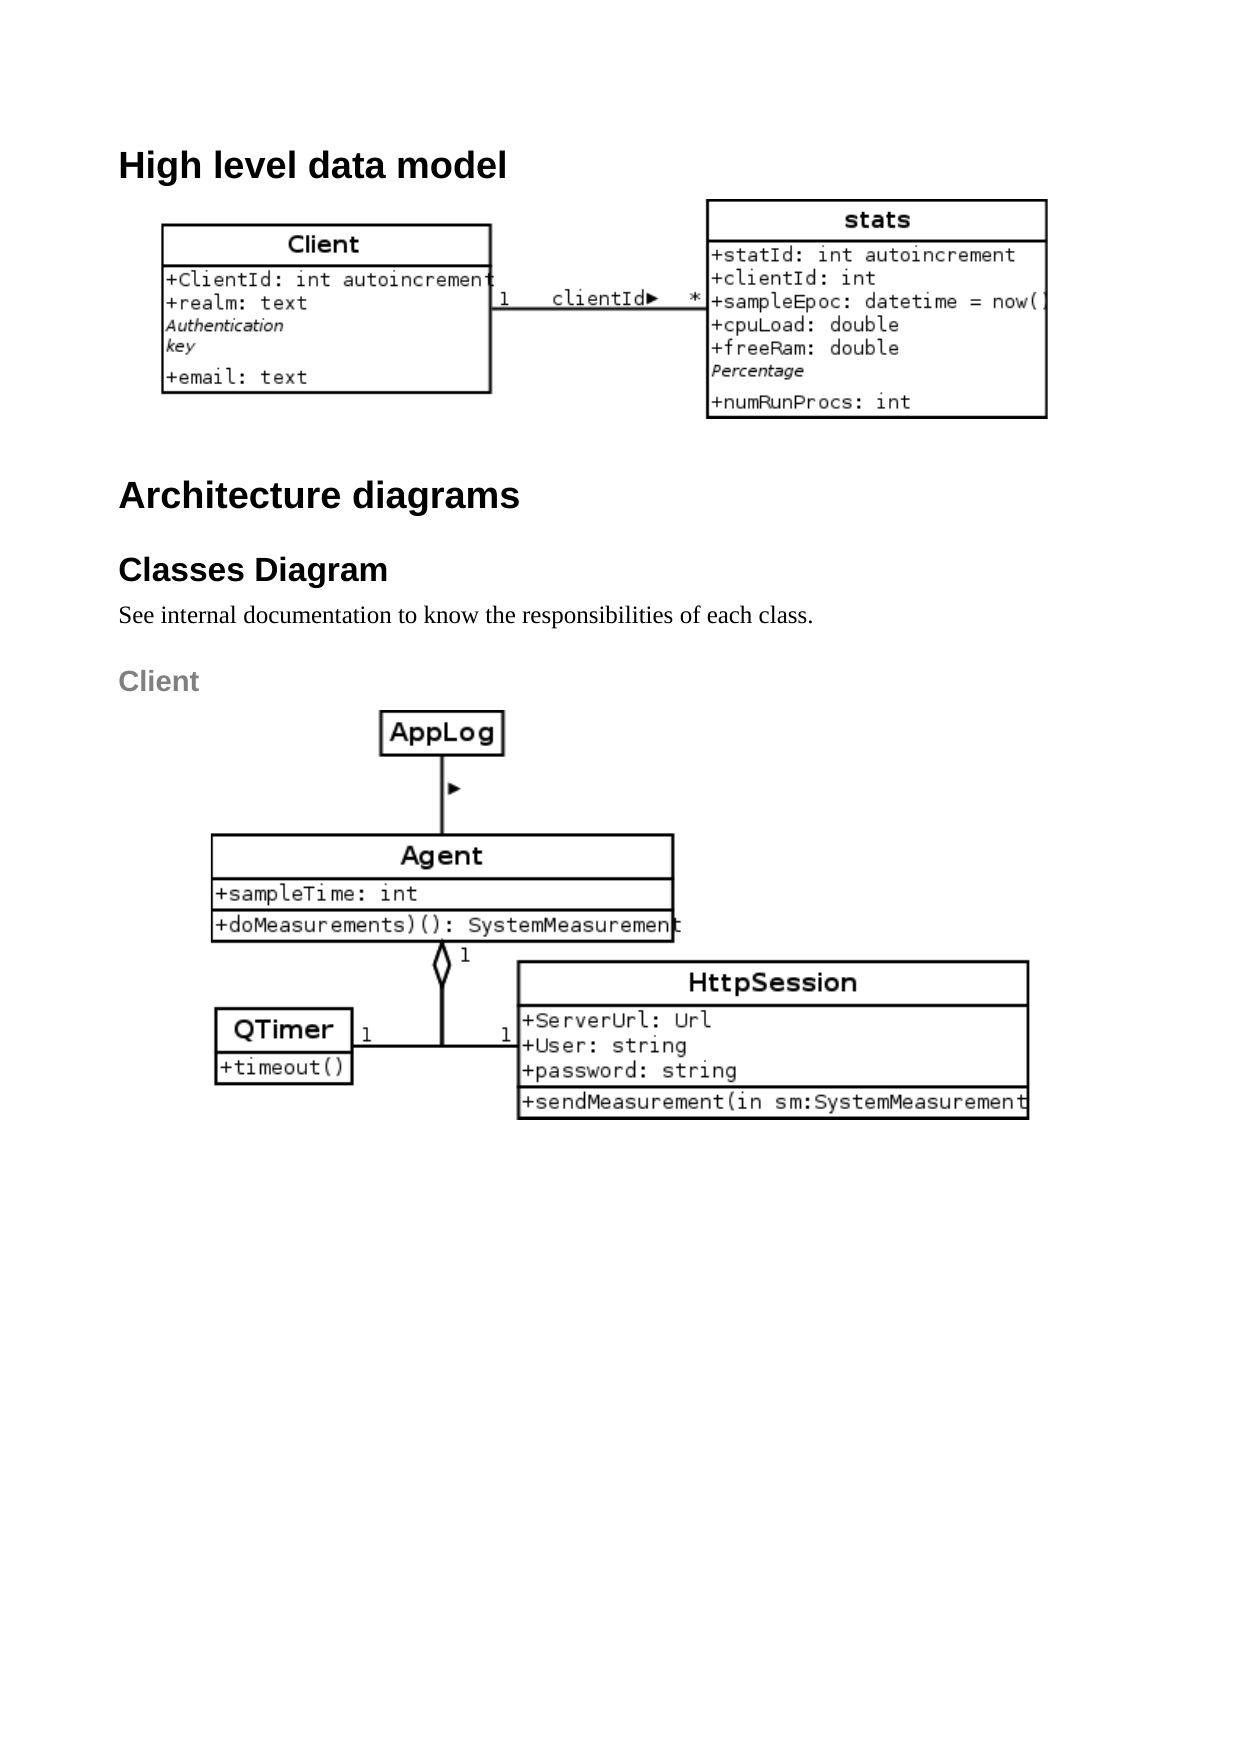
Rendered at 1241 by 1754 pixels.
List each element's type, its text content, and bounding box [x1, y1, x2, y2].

picture [210, 710, 1030, 1120]
subtitle Architecture diagrams [118, 472, 1122, 516]
picture [161, 199, 1048, 419]
subtitle High level data model [118, 143, 1122, 187]
text See internal documentation to know the responsibilities of each class. [118, 601, 1122, 629]
subtitle Classes Diagram [118, 549, 1122, 588]
subtitle Client [118, 664, 1122, 698]
